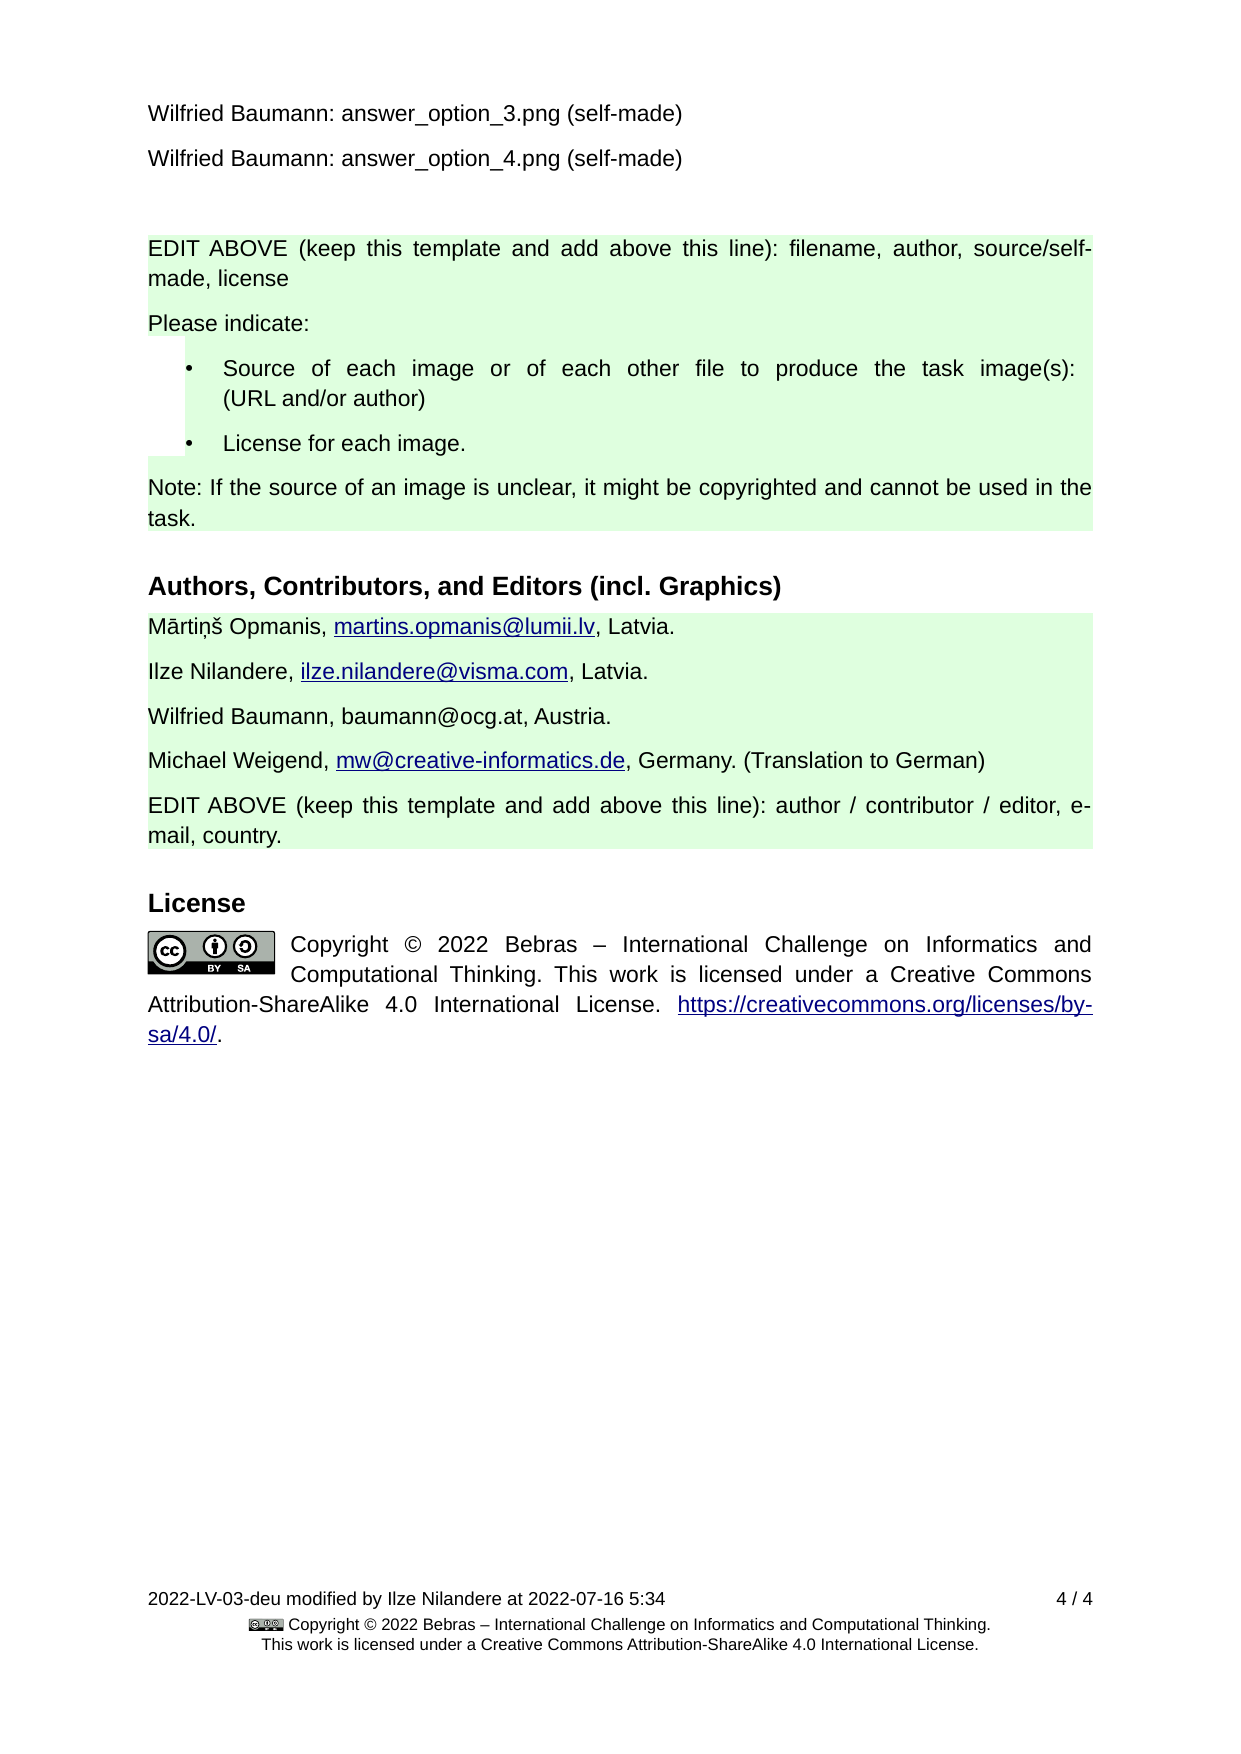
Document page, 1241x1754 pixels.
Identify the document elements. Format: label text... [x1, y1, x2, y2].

list Source of each image or of each other file to produce the task image(s): (URL and/or author) [185, 354, 1093, 411]
text Ilze Nilandere, ilze.nilandere@visma.com, Latvia. [148, 658, 1093, 684]
subtitle Authors, Contributors, and Editors (incl. Graphics) [148, 570, 1093, 601]
text EDIT ABOVE (keep this template and add above this line): filename, author, source/self-made, license [148, 235, 1093, 291]
text EDIT ABOVE (keep this template and add above this line): author / contributor / editor, e-mail, country. [148, 792, 1093, 849]
text Copyright © 2022 Bebras – International Challenge on Informatics and Computational Thinking. This work is licensed under a Creative Commons Attribution-ShareAlike 4.0 International License. https://creativecommons.org/licenses/by-sa/4.0/. [148, 931, 1093, 1048]
text Note: If the source of an image is unclear, it might be copyrighted and cannot be used in the task. [148, 474, 1093, 531]
text Mārtiņš Opmanis, martins.opmanis@lumii.lv, Latvia. [148, 613, 1093, 639]
text Wilfried Baumann: answer_option_4.png (self-made) [148, 145, 1093, 172]
text Please indicate: [148, 310, 1093, 336]
text Wilfried Baumann: answer_option_3.png (self-made) [148, 100, 1093, 127]
subtitle License [148, 888, 1093, 918]
list License for each image. [185, 429, 1093, 456]
text Wilfried Baumann, baumann@ocg.at, Austria. [148, 703, 1093, 729]
text Michael Weigend, mw@creative-informatics.de, Germany. (Translation to German) [148, 747, 1093, 774]
